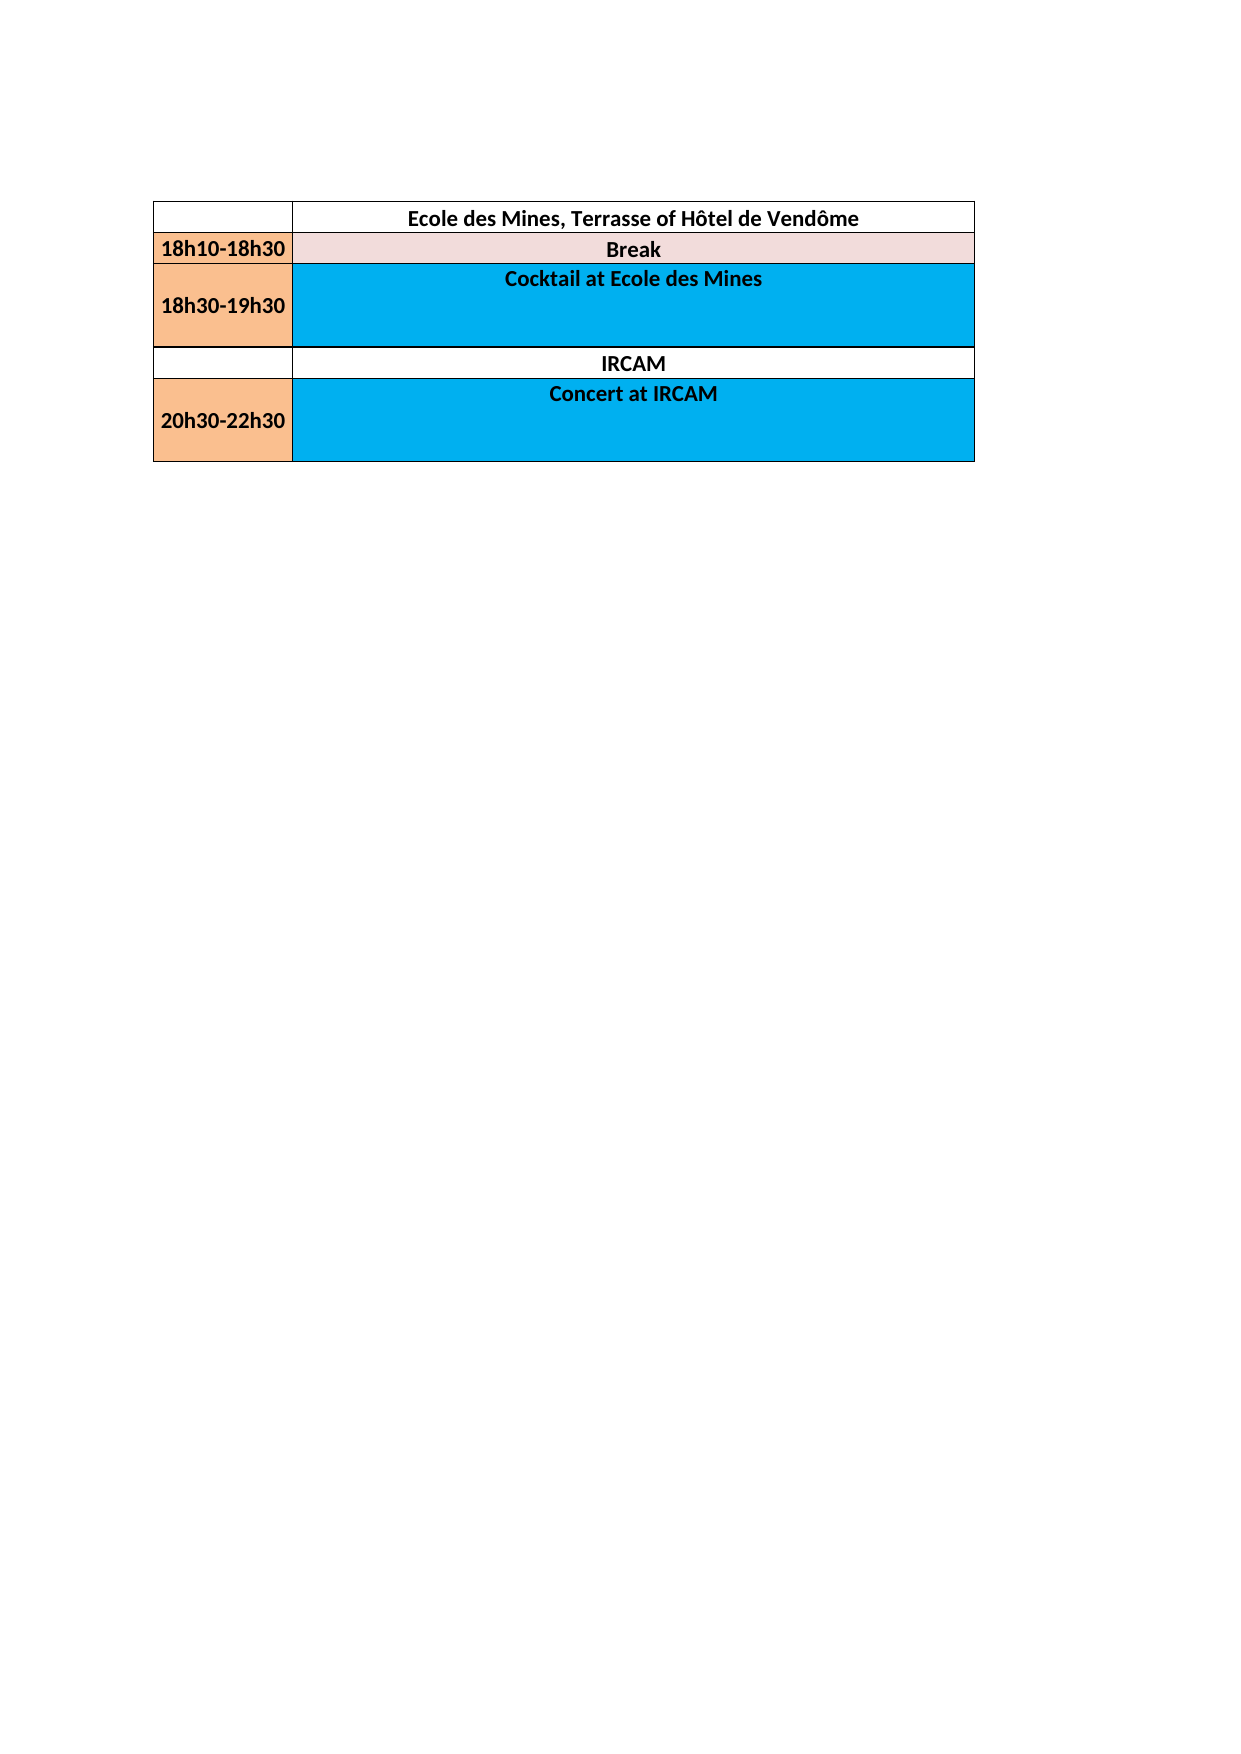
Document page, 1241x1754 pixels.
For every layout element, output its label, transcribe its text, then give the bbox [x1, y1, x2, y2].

table_cell [898, 233, 974, 263]
table_cell [154, 348, 292, 378]
table_cell [293, 233, 369, 263]
table_cell IRCAM [293, 348, 974, 378]
table_header Ecole des Mines, Terrasse of Hôtel de Vendôme [293, 202, 974, 232]
table_cell 20h30-22h30 [154, 379, 292, 461]
table_header [154, 202, 292, 232]
table_cell 18h10-18h30 [154, 233, 292, 263]
table_cell 18h30-19h30 [154, 264, 292, 346]
table_cell Cocktail at Ecole des Mines [293, 264, 974, 346]
table_cell Concert at IRCAM [293, 379, 974, 461]
table_cell Break [369, 233, 898, 263]
